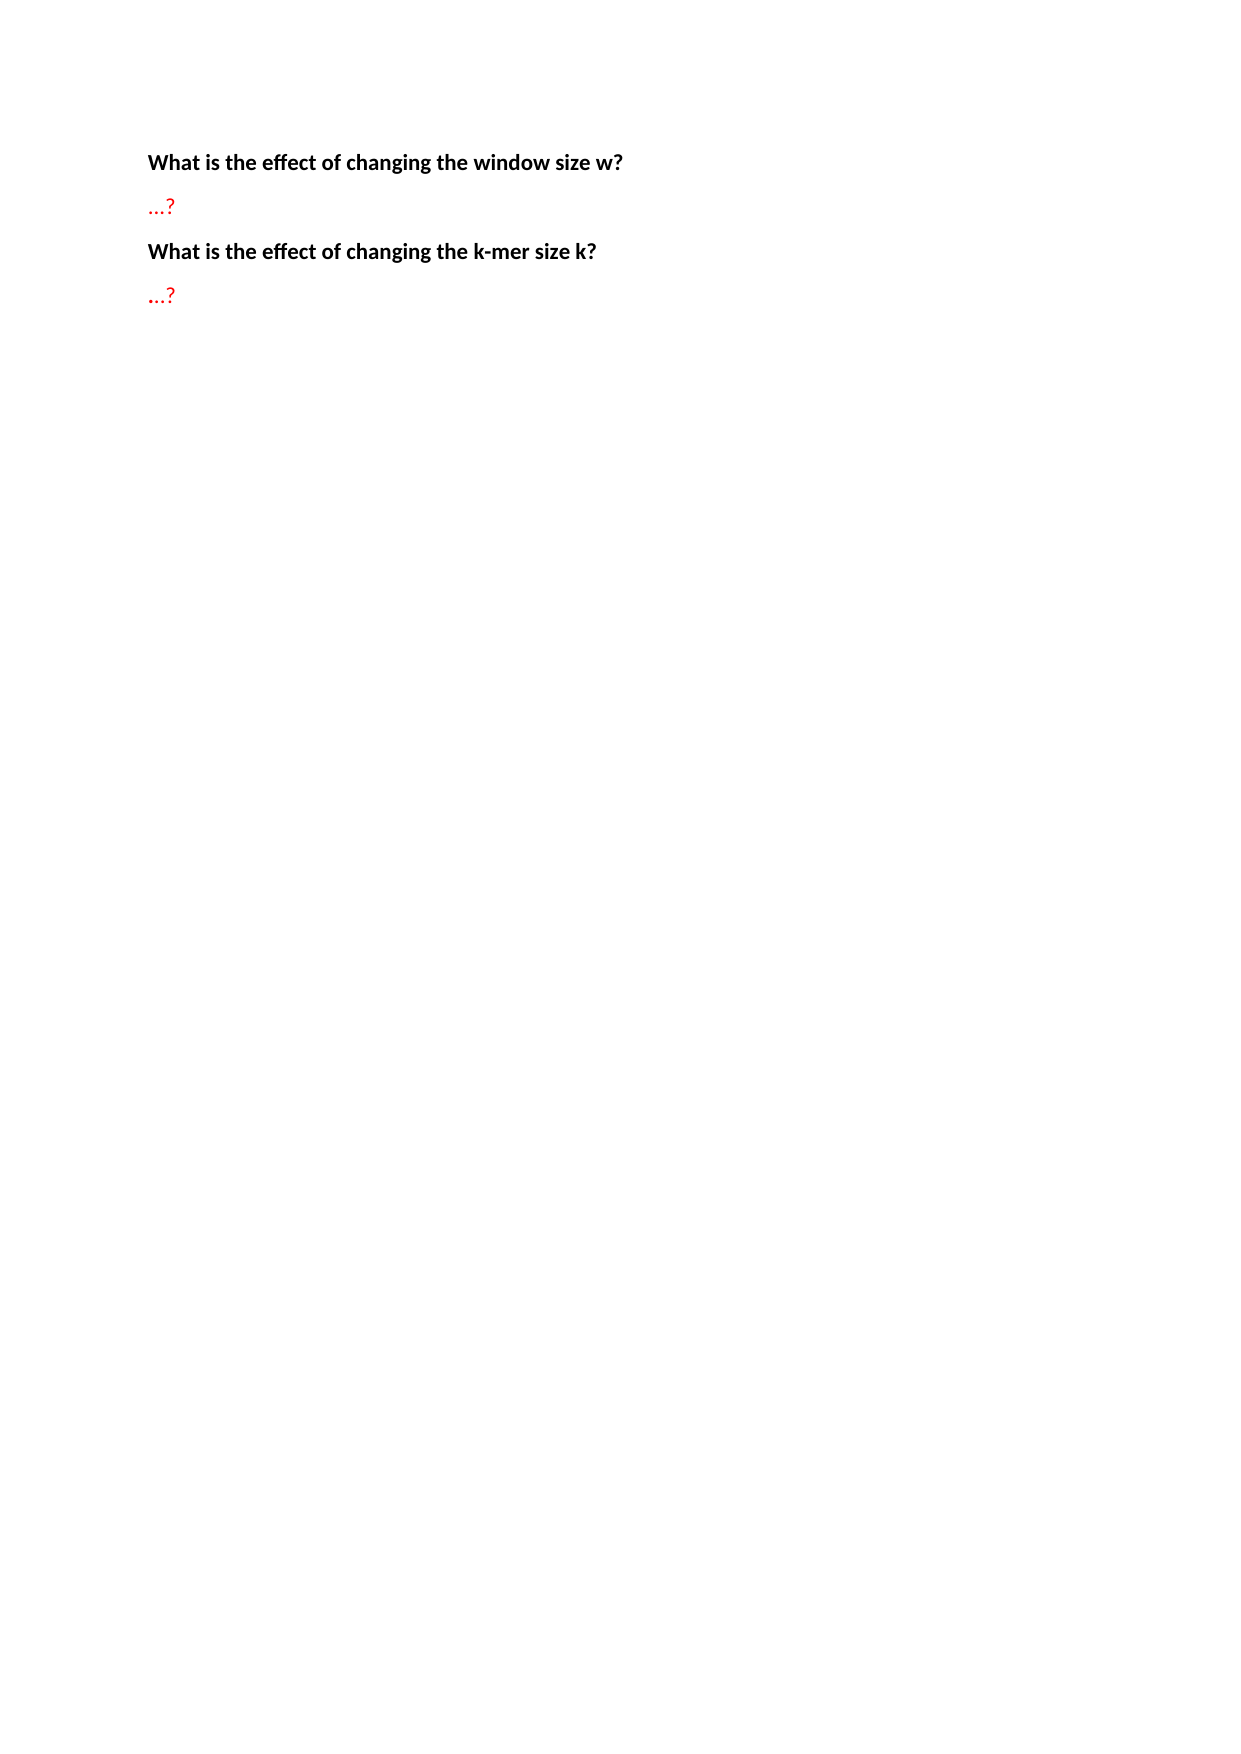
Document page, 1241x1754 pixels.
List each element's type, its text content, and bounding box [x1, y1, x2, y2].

text ...? [148, 192, 1093, 220]
text What is the effect of changing the k-mer size k? [148, 237, 1093, 265]
text What is the effect of changing the window size w? [148, 148, 1093, 176]
text ...? [148, 282, 1093, 310]
